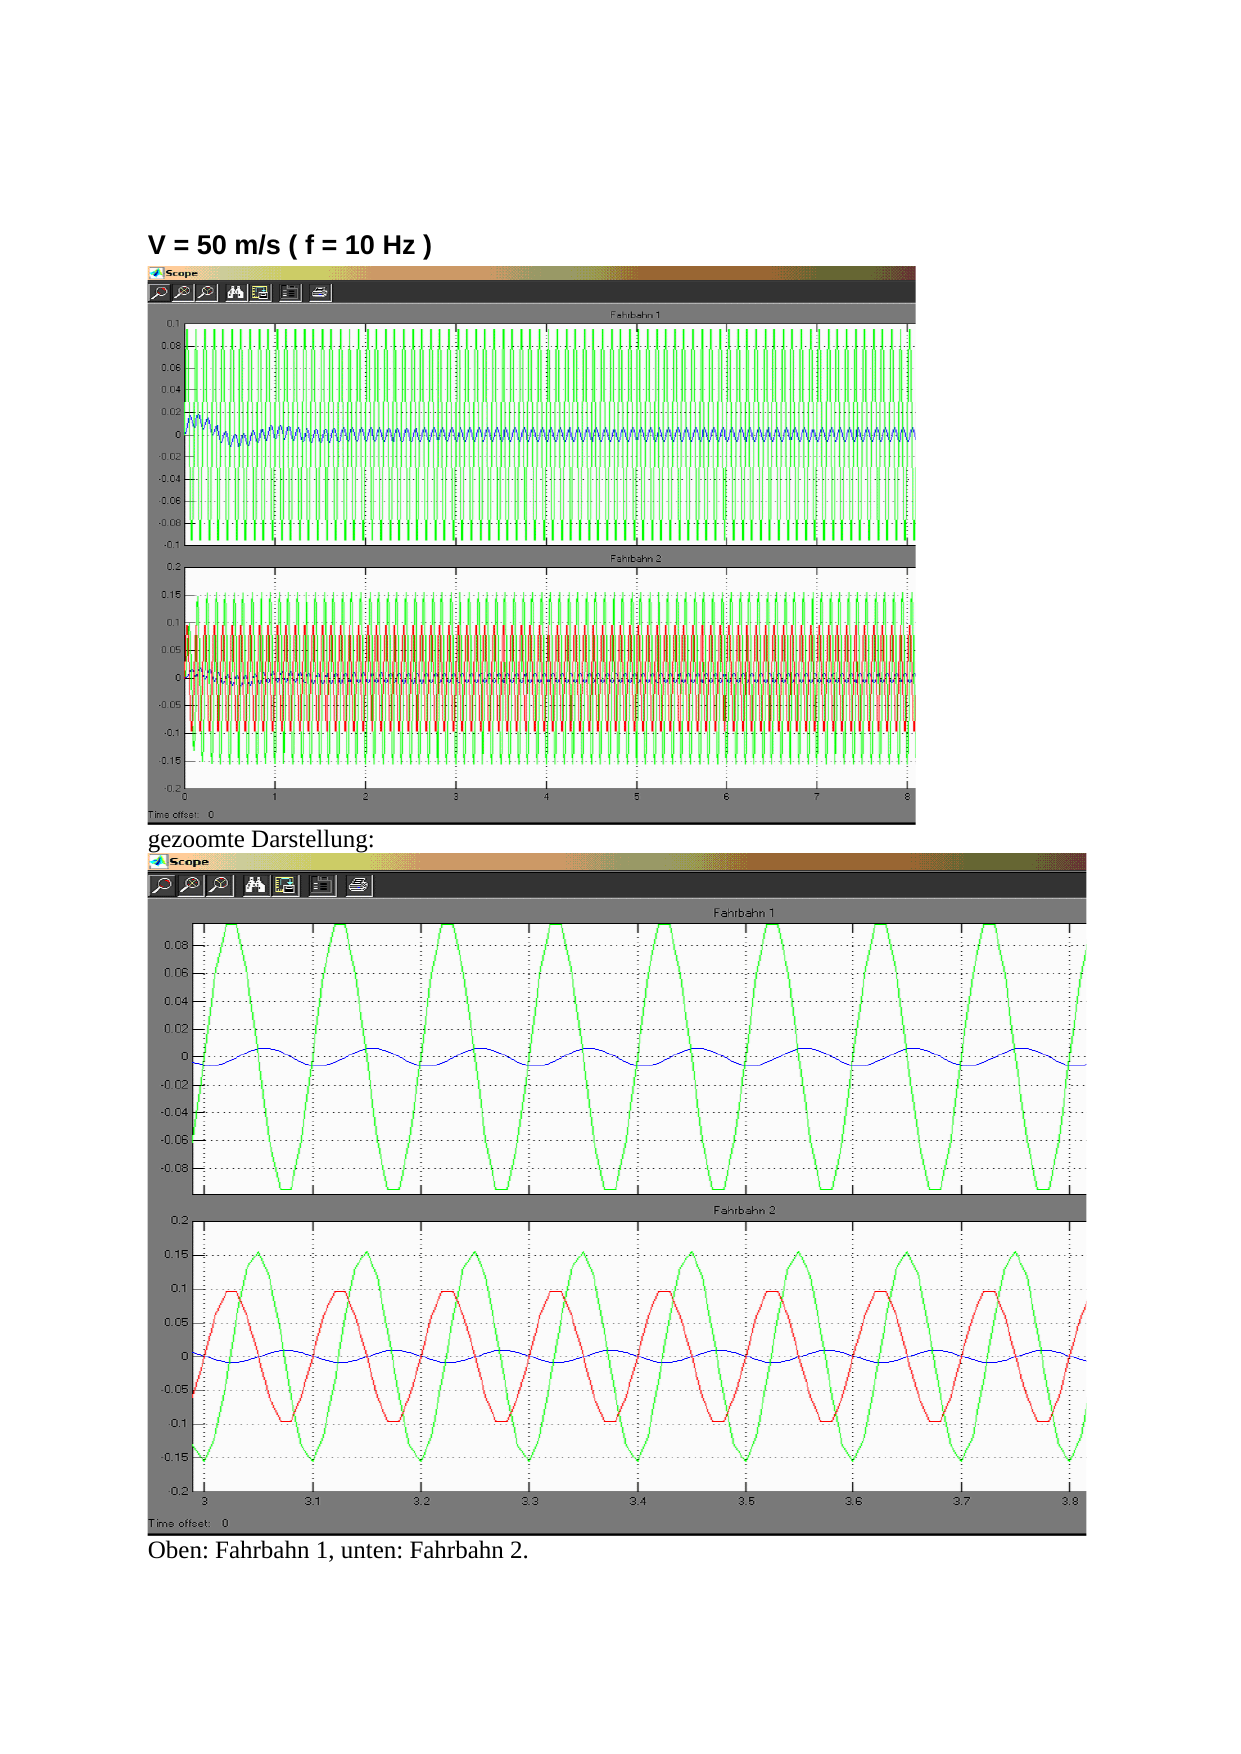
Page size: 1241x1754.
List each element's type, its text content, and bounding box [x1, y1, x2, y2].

picture [147, 853, 1087, 1536]
text gezoomte Darstellung: [148, 824, 1093, 853]
text Oben: Fahrbahn 1, unten: Fahrbahn 2. [148, 853, 1093, 1564]
picture [147, 266, 916, 825]
subtitle V = 50 m/s ( f = 10 Hz ) [148, 229, 1093, 260]
